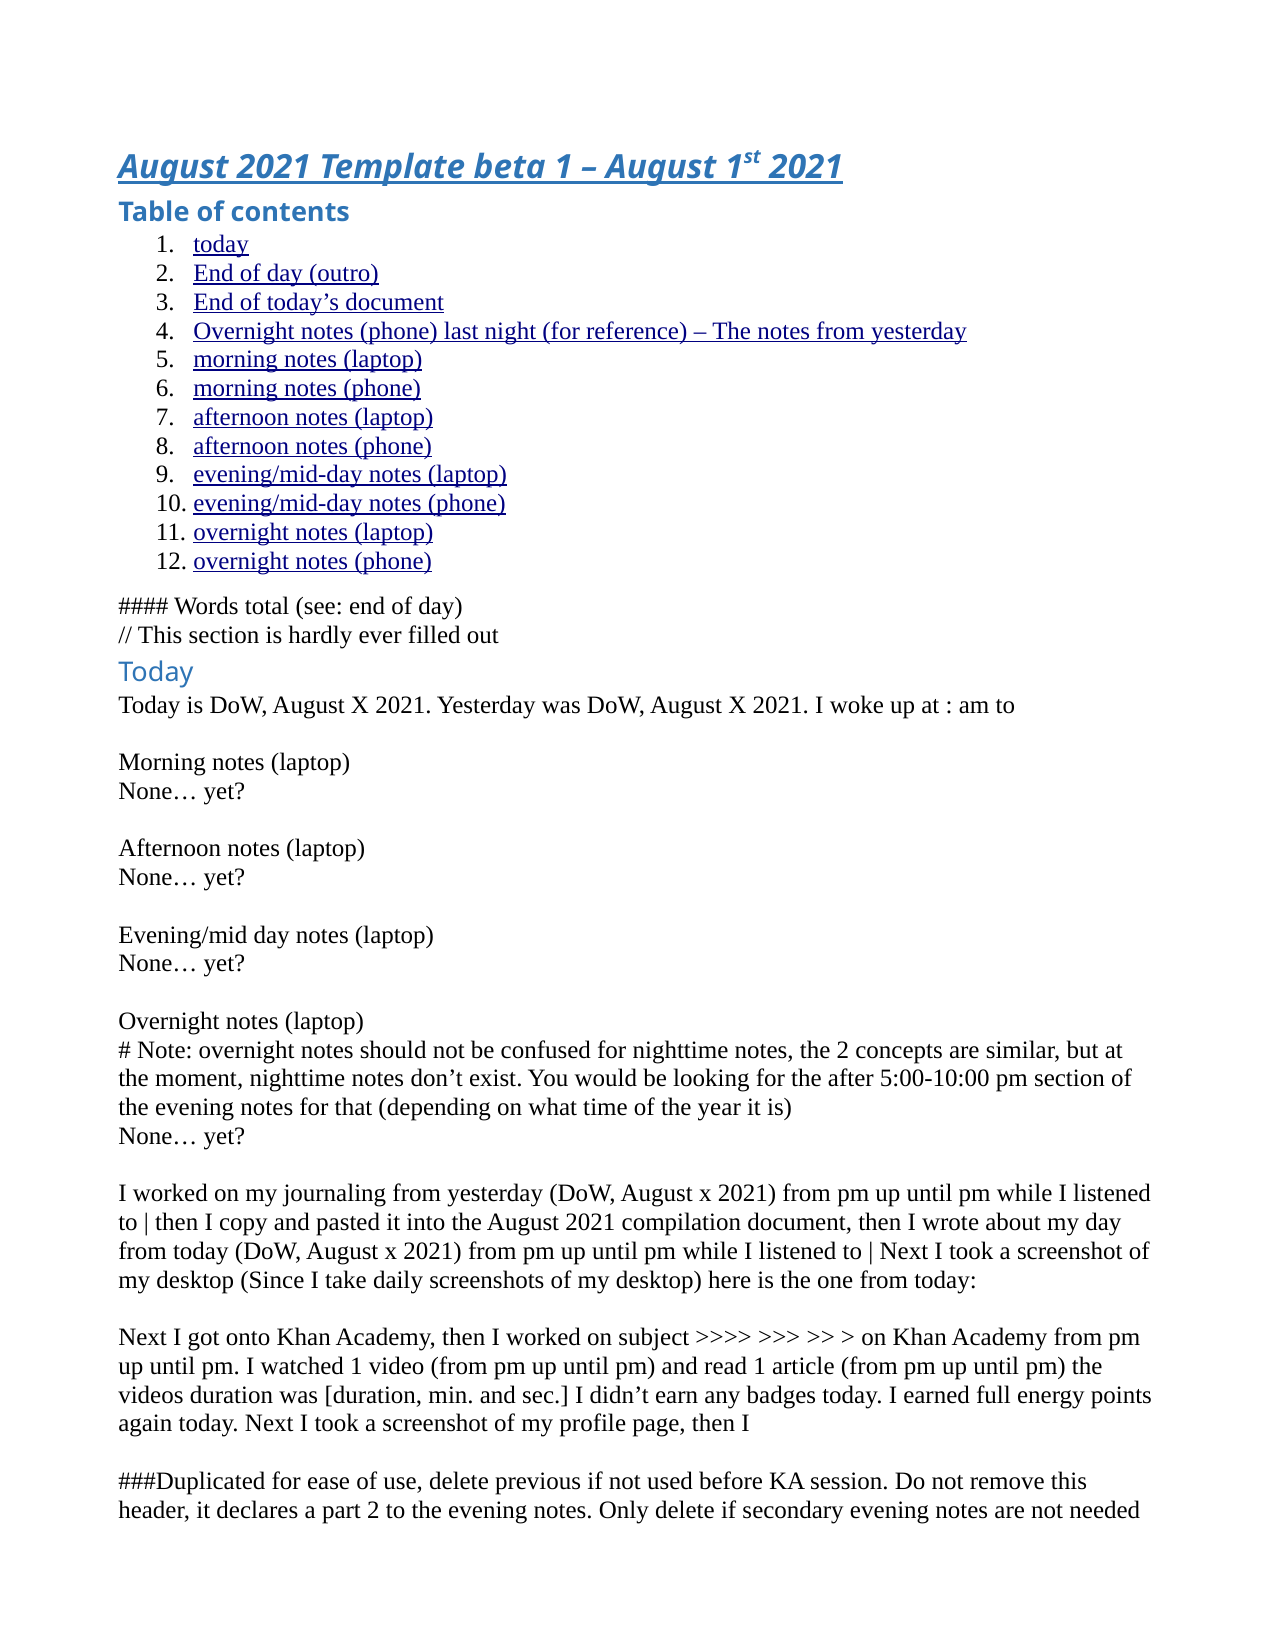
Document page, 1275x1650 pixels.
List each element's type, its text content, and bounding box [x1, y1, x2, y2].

text None… yet? [118, 948, 1157, 977]
list afternoon notes (phone) [156, 431, 1157, 459]
text // This section is hardly ever filled out [118, 620, 1157, 649]
list morning notes (laptop) [156, 344, 1157, 373]
list End of day (outro) [156, 258, 1157, 287]
list overnight notes (laptop) [156, 517, 1157, 546]
list today [156, 229, 1157, 258]
text # Note: overnight notes should not be confused for nighttime notes, the 2 concepts are similar, but at the moment, nighttime notes don’t exist. You would be looking for the after 5:00-10:00 pm section of the evening notes for that (depending on what time of the year it is) [118, 1035, 1157, 1121]
list evening/mid-day notes (phone) [156, 488, 1157, 517]
text ###Duplicated for ease of use, delete previous if not used before KA session. Do not remove this header, it declares a part 2 to the evening notes. Only delete if secondary evening notes are not needed [118, 1466, 1157, 1523]
list morning notes (phone) [156, 373, 1157, 402]
text None… yet? [118, 1121, 1157, 1150]
text Today is DoW, August X 2021. Yesterday was DoW, August X 2021. I woke up at : am to [118, 690, 1157, 718]
subtitle Today [118, 653, 1157, 690]
list afternoon notes (laptop) [156, 402, 1157, 431]
text None… yet? [118, 776, 1157, 805]
text I worked on my journaling from yesterday (DoW, August x 2021) from pm up until pm while I listened to | then I copy and pasted it into the August 2021 compilation document, then I wrote about my day from today (DoW, August x 2021) from pm up until pm while I listened to | Next I took a screenshot of my desktop (Since I take daily screenshots of my desktop) here is the one from today: [118, 1178, 1157, 1293]
text Overnight notes (laptop) [118, 1006, 1157, 1035]
list Overnight notes (phone) last night (for reference) – The notes from yesterday [156, 316, 1157, 344]
text Next I got onto Khan Academy, then I worked on subject >>>> >>> >> > on Khan Academy from pm up until pm. I watched 1 video (from pm up until pm) and read 1 article (from pm up until pm) the videos duration was [duration, min. and sec.] I didn’t earn any badges today. I earned full energy points again today. Next I took a screenshot of my profile page, then I [118, 1322, 1157, 1437]
subtitle August 2021 Template beta 1 – August 1st 2021 [118, 143, 1157, 188]
subtitle Table of contents [118, 193, 1157, 229]
list End of today’s document [156, 287, 1157, 316]
list overnight notes (phone) [156, 546, 1157, 574]
text Afternoon notes (laptop) [118, 833, 1157, 862]
text #### Words total (see: end of day) [118, 591, 1157, 620]
text Morning notes (laptop) [118, 747, 1157, 776]
list evening/mid-day notes (laptop) [156, 459, 1157, 488]
text Evening/mid day notes (laptop) [118, 920, 1157, 948]
text None… yet? [118, 862, 1157, 891]
